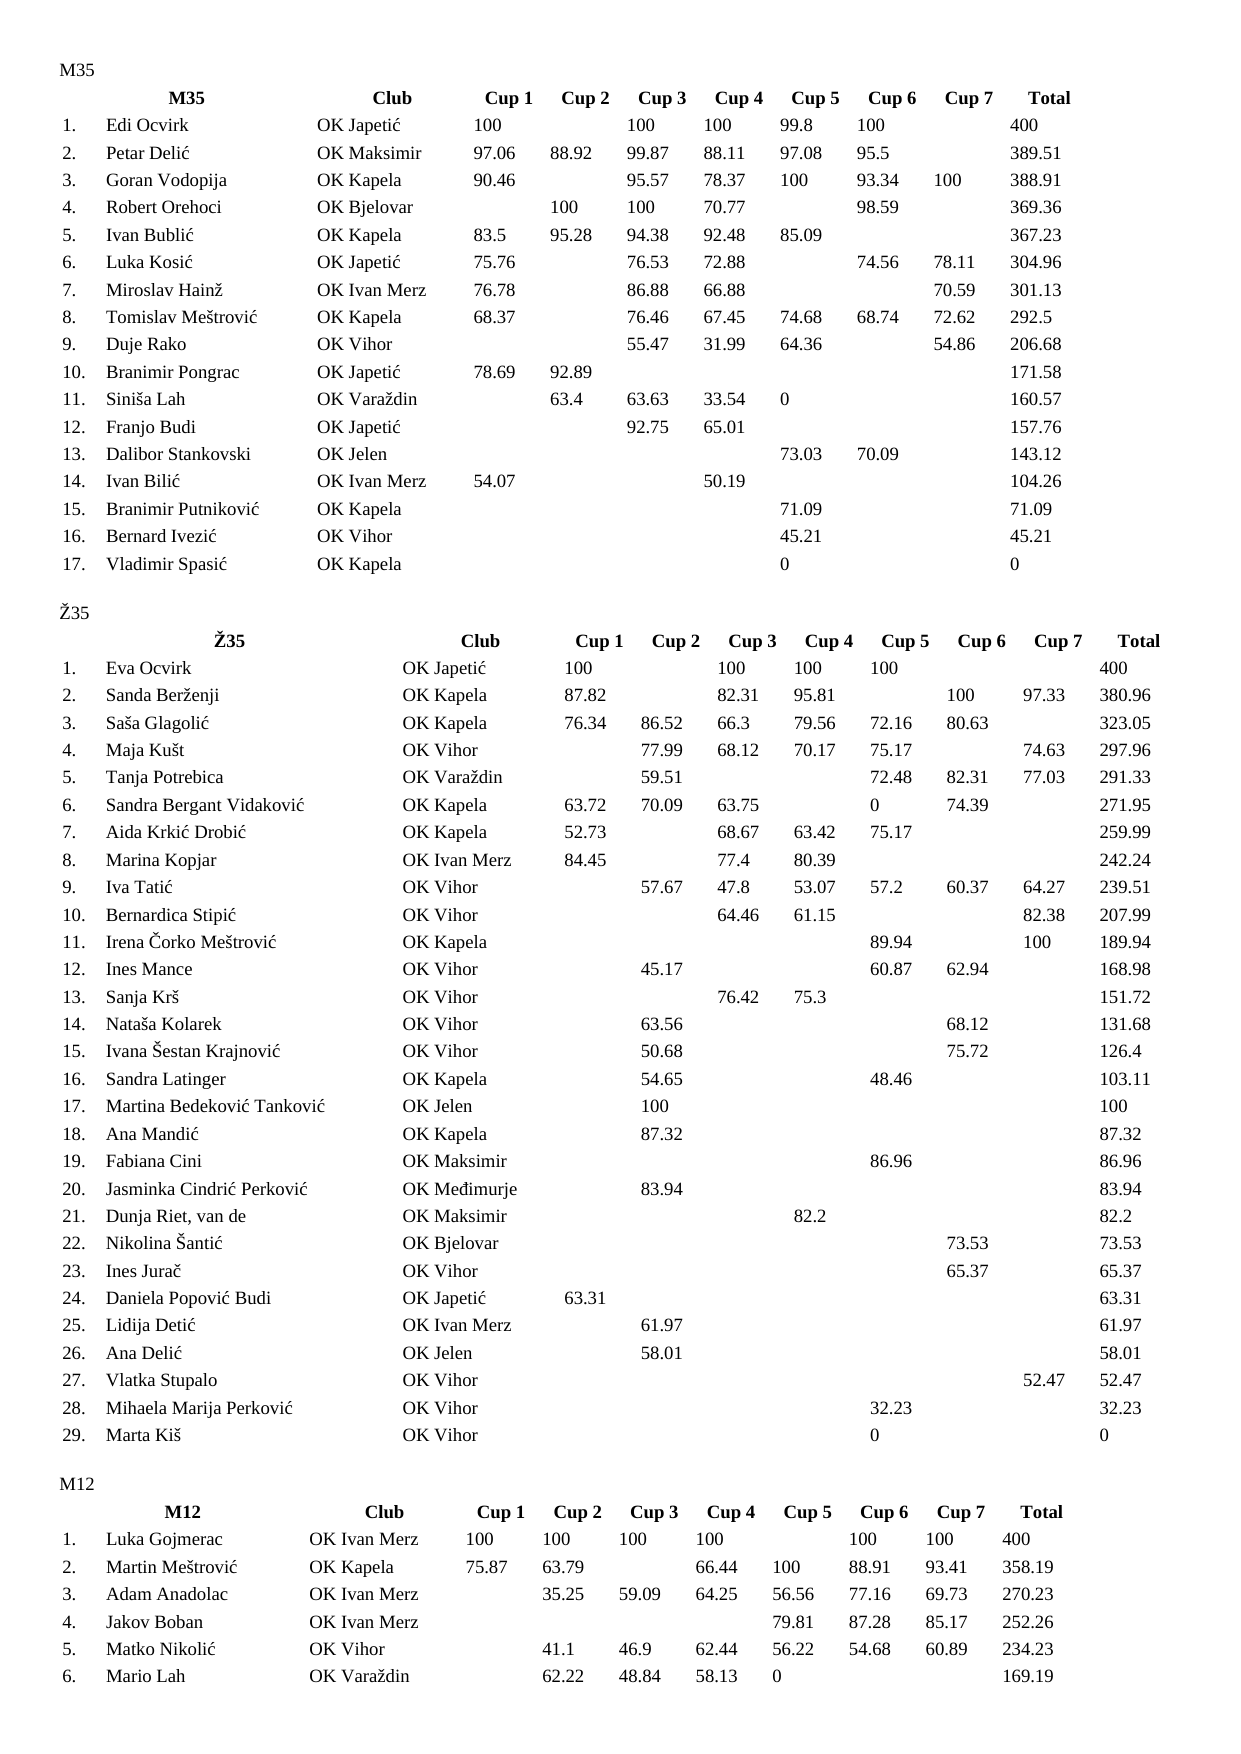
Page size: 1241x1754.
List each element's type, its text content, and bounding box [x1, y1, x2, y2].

table_cell [714, 1229, 791, 1257]
table_cell 24. [59, 1284, 103, 1311]
table_cell 93.41 [923, 1553, 999, 1580]
table_header M35 [59, 84, 314, 111]
table_cell [791, 1147, 867, 1174]
table_cell [867, 1202, 943, 1229]
table_cell OK Kapela [314, 303, 470, 330]
table_cell 100 [846, 1525, 922, 1553]
table_cell 83.94 [1096, 1175, 1181, 1202]
table_cell 389.51 [1007, 139, 1091, 166]
table_cell OK Kapela [399, 1120, 561, 1147]
table_cell [1020, 1175, 1096, 1202]
table_cell 82.31 [714, 681, 791, 709]
table_cell [616, 1553, 692, 1580]
table_cell [791, 1366, 867, 1394]
table_cell 56.56 [769, 1580, 846, 1608]
table_cell [700, 522, 777, 549]
table_cell [714, 1065, 791, 1092]
table_cell [867, 1339, 943, 1366]
table_cell [470, 495, 547, 522]
table_header Cup 1 [470, 84, 547, 111]
text M35 [59, 59, 1181, 81]
table_cell 25. [59, 1311, 103, 1339]
table_cell OK Vihor [399, 736, 561, 763]
table_cell 97.08 [777, 139, 854, 166]
table_cell [777, 194, 854, 221]
table_cell [638, 901, 714, 928]
table_header Total [1096, 627, 1181, 654]
table_cell [930, 550, 1007, 577]
table_cell [638, 1147, 714, 1174]
table_cell [700, 550, 777, 577]
table_cell [561, 1147, 638, 1174]
table_cell 75.76 [470, 248, 547, 276]
table_cell Daniela Popović Budi [103, 1284, 399, 1311]
table_cell OK Japetić [314, 358, 470, 385]
table_cell 131.68 [1096, 1010, 1181, 1037]
table_cell Bernard Ivezić [103, 522, 314, 549]
table_cell 2. [59, 139, 103, 166]
table_cell OK Vihor [399, 1394, 561, 1421]
table_cell [561, 1366, 638, 1394]
table_cell 72.48 [867, 764, 943, 791]
table_cell 100 [700, 111, 777, 139]
table_cell OK Varaždin [399, 764, 561, 791]
table_cell 83.5 [470, 221, 547, 248]
table_header Cup 4 [791, 627, 867, 654]
table_cell OK Japetić [399, 654, 561, 681]
table_cell [944, 1147, 1020, 1174]
table_cell [854, 221, 930, 248]
table_cell OK Vihor [399, 901, 561, 928]
table_cell 53.07 [791, 873, 867, 901]
table_cell [791, 1229, 867, 1257]
table_cell OK Ivan Merz [306, 1525, 462, 1553]
table_header Total [1007, 84, 1091, 111]
table_cell 76.53 [624, 248, 700, 276]
table_cell 95.81 [791, 681, 867, 709]
table_cell 100 [714, 654, 791, 681]
table_cell OK Jelen [399, 1092, 561, 1120]
table_cell [791, 1092, 867, 1120]
table_cell [777, 276, 854, 303]
table_cell OK Japetić [314, 248, 470, 276]
table_cell 31.99 [700, 330, 777, 358]
table_cell 5. [59, 764, 103, 791]
table_cell [1020, 1257, 1096, 1284]
table_cell [1020, 955, 1096, 983]
table_cell 100 [624, 111, 700, 139]
table_cell [854, 358, 930, 385]
table_cell 60.37 [944, 873, 1020, 901]
table_cell 100 [693, 1525, 769, 1553]
table_cell [867, 681, 943, 709]
table_cell 82.2 [1096, 1202, 1181, 1229]
table_cell 0 [769, 1663, 846, 1690]
table_cell 100 [1096, 1092, 1181, 1120]
table_cell [561, 983, 638, 1010]
table_cell 76.42 [714, 983, 791, 1010]
table_cell OK Vihor [399, 955, 561, 983]
table_cell Aida Krkić Drobić [103, 818, 399, 846]
table_cell 74.39 [944, 791, 1020, 818]
table_cell 103.11 [1096, 1065, 1181, 1092]
table_cell [539, 1608, 616, 1635]
table_cell Tanja Potrebica [103, 764, 399, 791]
table_cell 93.34 [854, 166, 930, 193]
table_cell [944, 818, 1020, 846]
table_cell [867, 1257, 943, 1284]
table_cell [944, 736, 1020, 763]
table_cell 76.78 [470, 276, 547, 303]
table_cell 80.63 [944, 709, 1020, 736]
table_cell 75.87 [463, 1553, 539, 1580]
table_cell 88.92 [547, 139, 624, 166]
table_cell 74.68 [777, 303, 854, 330]
table_cell 100 [470, 111, 547, 139]
table_cell 54.68 [846, 1635, 922, 1662]
table_cell Martin Meštrović [103, 1553, 306, 1580]
table_cell 79.81 [769, 1608, 846, 1635]
table_header Club [314, 84, 470, 111]
table_cell 1. [59, 111, 103, 139]
table_cell [1020, 1038, 1096, 1065]
table_cell Branimir Putniković [103, 495, 314, 522]
table_cell 26. [59, 1339, 103, 1366]
table_cell 87.82 [561, 681, 638, 709]
table_cell [1020, 1229, 1096, 1257]
table_cell [470, 550, 547, 577]
table_cell 77.03 [1020, 764, 1096, 791]
table_cell 100 [923, 1525, 999, 1553]
table_cell [791, 1394, 867, 1421]
table_cell [867, 1229, 943, 1257]
table_cell [714, 1147, 791, 1174]
table_cell OK Vihor [306, 1635, 462, 1662]
table_cell [470, 385, 547, 413]
table_cell 367.23 [1007, 221, 1091, 248]
table_cell 97.33 [1020, 681, 1096, 709]
table_cell 82.31 [944, 764, 1020, 791]
table_cell [944, 928, 1020, 955]
table_cell OK Jelen [399, 1339, 561, 1366]
table_cell 15. [59, 1038, 103, 1065]
table_cell [1020, 1092, 1096, 1120]
table_cell 63.31 [1096, 1284, 1181, 1311]
table_cell 58.01 [638, 1339, 714, 1366]
table_header Cup 3 [616, 1498, 692, 1525]
table_cell 11. [59, 385, 103, 413]
table_cell 6. [59, 791, 103, 818]
table_cell [561, 1038, 638, 1065]
table_cell 66.44 [693, 1553, 769, 1580]
table_cell 55.47 [624, 330, 700, 358]
table_cell 76.34 [561, 709, 638, 736]
table_cell OK Kapela [314, 166, 470, 193]
table_cell [547, 166, 624, 193]
table_cell [700, 358, 777, 385]
table_cell 234.23 [999, 1635, 1084, 1662]
table_cell 71.09 [777, 495, 854, 522]
table_cell OK Ivan Merz [314, 276, 470, 303]
table_cell 400 [1007, 111, 1091, 139]
table_cell [470, 413, 547, 440]
table_cell [714, 1421, 791, 1448]
table_cell 45.21 [1007, 522, 1091, 549]
table_header Cup 1 [561, 627, 638, 654]
table_cell [714, 764, 791, 791]
table_cell OK Vihor [314, 522, 470, 549]
table_cell 32.23 [1096, 1394, 1181, 1421]
table_cell [561, 1229, 638, 1257]
table_cell Nikolina Šantić [103, 1229, 399, 1257]
table_cell [944, 1311, 1020, 1339]
table_cell 0 [777, 385, 854, 413]
table_header Cup 3 [714, 627, 791, 654]
table_cell 297.96 [1096, 736, 1181, 763]
table_cell 41.1 [539, 1635, 616, 1662]
table_cell 64.46 [714, 901, 791, 928]
table_cell 7. [59, 818, 103, 846]
table_cell 6. [59, 248, 103, 276]
table_cell [1020, 1394, 1096, 1421]
table_cell [854, 385, 930, 413]
table_cell [714, 1339, 791, 1366]
table_cell OK Kapela [314, 221, 470, 248]
table_cell 58.13 [693, 1663, 769, 1690]
table_cell [1020, 791, 1096, 818]
table_cell 400 [1096, 654, 1181, 681]
table_cell OK Kapela [399, 818, 561, 846]
table_cell 78.69 [470, 358, 547, 385]
table_cell 68.67 [714, 818, 791, 846]
table_cell 74.63 [1020, 736, 1096, 763]
table_cell 9. [59, 873, 103, 901]
table_cell 22. [59, 1229, 103, 1257]
table_cell 3. [59, 166, 103, 193]
table_cell 67.45 [700, 303, 777, 330]
table_cell [1020, 654, 1096, 681]
table_cell [944, 1202, 1020, 1229]
table_cell 78.11 [930, 248, 1007, 276]
table_cell OK Varaždin [314, 385, 470, 413]
table_cell 88.11 [700, 139, 777, 166]
table_cell [624, 468, 700, 495]
table_cell 92.89 [547, 358, 624, 385]
table_cell [1020, 1065, 1096, 1092]
table_cell 0 [867, 791, 943, 818]
table_cell Branimir Pongrac [103, 358, 314, 385]
table_cell [547, 550, 624, 577]
table_cell Sandra Bergant Vidaković [103, 791, 399, 818]
table_cell 28. [59, 1394, 103, 1421]
table_cell Eva Ocvirk [103, 654, 399, 681]
table_cell [1020, 818, 1096, 846]
table_header Cup 4 [700, 84, 777, 111]
table_cell [714, 1257, 791, 1284]
table_cell [638, 681, 714, 709]
table_cell [846, 1663, 922, 1690]
table_cell 62.44 [693, 1635, 769, 1662]
table_cell [944, 1120, 1020, 1147]
table_cell Bernardica Stipić [103, 901, 399, 928]
table_cell [470, 330, 547, 358]
table_cell [470, 440, 547, 467]
table_cell [561, 873, 638, 901]
table_cell 77.4 [714, 846, 791, 873]
table_header Cup 4 [693, 1498, 769, 1525]
table_cell 100 [547, 194, 624, 221]
table_cell OK Bjelovar [314, 194, 470, 221]
table_cell 99.87 [624, 139, 700, 166]
table_header M12 [59, 1498, 306, 1525]
table_header Cup 7 [930, 84, 1007, 111]
table_cell [854, 495, 930, 522]
table_cell 270.23 [999, 1580, 1084, 1608]
table_cell OK Vihor [399, 1366, 561, 1394]
table_cell 66.88 [700, 276, 777, 303]
table_cell OK Kapela [399, 681, 561, 709]
table_cell 57.67 [638, 873, 714, 901]
table_cell [930, 440, 1007, 467]
table_cell [1020, 1284, 1096, 1311]
table_cell [561, 1092, 638, 1120]
table_cell OK Ivan Merz [399, 1311, 561, 1339]
table_cell Jakov Boban [103, 1608, 306, 1635]
table_cell Fabiana Cini [103, 1147, 399, 1174]
table_cell 65.01 [700, 413, 777, 440]
table_cell Iva Tatić [103, 873, 399, 901]
table_cell [944, 983, 1020, 1010]
table_cell 13. [59, 983, 103, 1010]
table_cell Petar Delić [103, 139, 314, 166]
table_cell [547, 248, 624, 276]
table_cell 48.46 [867, 1065, 943, 1092]
table_cell 62.94 [944, 955, 1020, 983]
table_cell Ivana Šestan Krajnović [103, 1038, 399, 1065]
table_cell 100 [791, 654, 867, 681]
table_cell [777, 468, 854, 495]
table_cell [1020, 1010, 1096, 1037]
table_cell [638, 846, 714, 873]
table_cell 239.51 [1096, 873, 1181, 901]
table_cell 292.5 [1007, 303, 1091, 330]
table_cell 100 [616, 1525, 692, 1553]
table_cell 16. [59, 522, 103, 549]
table_cell 100 [777, 166, 854, 193]
table_cell 4. [59, 1608, 103, 1635]
table_cell 151.72 [1096, 983, 1181, 1010]
table_cell [547, 495, 624, 522]
table_cell [561, 1421, 638, 1448]
table_cell [944, 1175, 1020, 1202]
table_cell Martina Bedeković Tanković [103, 1092, 399, 1120]
table_cell Robert Orehoci [103, 194, 314, 221]
table_cell 70.77 [700, 194, 777, 221]
table_cell [547, 413, 624, 440]
table_cell [854, 550, 930, 577]
table_cell 87.32 [638, 1120, 714, 1147]
table_cell OK Kapela [399, 709, 561, 736]
table_cell 5. [59, 221, 103, 248]
table_cell 11. [59, 928, 103, 955]
table_cell 100 [539, 1525, 616, 1553]
table_cell [944, 1421, 1020, 1448]
table_cell 99.8 [777, 111, 854, 139]
table_cell 50.68 [638, 1038, 714, 1065]
table_cell 77.16 [846, 1580, 922, 1608]
table_cell [561, 1175, 638, 1202]
table_cell [561, 1394, 638, 1421]
table_cell 104.26 [1007, 468, 1091, 495]
table_cell 5. [59, 1635, 103, 1662]
table_cell 14. [59, 468, 103, 495]
table_cell 100 [638, 1092, 714, 1120]
table_cell [791, 1038, 867, 1065]
table_cell 94.38 [624, 221, 700, 248]
table_cell 8. [59, 846, 103, 873]
table_cell [944, 846, 1020, 873]
table_cell [1020, 709, 1096, 736]
table_cell [714, 1038, 791, 1065]
table_header Ž35 [59, 627, 399, 654]
table_cell OK Bjelovar [399, 1229, 561, 1257]
table_cell [714, 1175, 791, 1202]
table_cell 27. [59, 1366, 103, 1394]
table_cell OK Vihor [314, 330, 470, 358]
table_cell 88.91 [846, 1553, 922, 1580]
table_cell OK Vihor [399, 1257, 561, 1284]
table_cell [714, 1010, 791, 1037]
table_cell 85.09 [777, 221, 854, 248]
table_cell Marina Kopjar [103, 846, 399, 873]
table_cell Marta Kiš [103, 1421, 399, 1448]
table_cell [867, 1284, 943, 1311]
table_cell 95.28 [547, 221, 624, 248]
table_cell Ivan Bublić [103, 221, 314, 248]
table_cell 63.75 [714, 791, 791, 818]
table_cell [624, 358, 700, 385]
table_cell 100 [854, 111, 930, 139]
table_cell [791, 928, 867, 955]
table_cell 45.21 [777, 522, 854, 549]
table_cell 54.07 [470, 468, 547, 495]
table_cell 189.94 [1096, 928, 1181, 955]
table_cell 58.01 [1096, 1339, 1181, 1366]
table_cell [791, 1311, 867, 1339]
table_cell 16. [59, 1065, 103, 1092]
table_cell [547, 330, 624, 358]
table_cell [463, 1608, 539, 1635]
table_cell 14. [59, 1010, 103, 1037]
table_cell Edi Ocvirk [103, 111, 314, 139]
table_cell [854, 413, 930, 440]
table_cell 3. [59, 709, 103, 736]
table_cell [944, 1366, 1020, 1394]
table_cell 207.99 [1096, 901, 1181, 928]
table_cell OK Maksimir [399, 1147, 561, 1174]
table_cell 52.47 [1020, 1366, 1096, 1394]
table_cell 0 [1096, 1421, 1181, 1448]
table_cell 60.87 [867, 955, 943, 983]
table_cell [944, 654, 1020, 681]
table_cell OK Varaždin [306, 1663, 462, 1690]
table_cell [624, 495, 700, 522]
table_cell [714, 928, 791, 955]
table_header Cup 2 [547, 84, 624, 111]
table_cell 242.24 [1096, 846, 1181, 873]
table_cell 380.96 [1096, 681, 1181, 709]
table_cell [777, 358, 854, 385]
table_cell [561, 764, 638, 791]
table_cell 86.96 [867, 1147, 943, 1174]
table_cell 75.17 [867, 818, 943, 846]
table_cell 400 [999, 1525, 1084, 1553]
table_cell 98.59 [854, 194, 930, 221]
table_cell 68.37 [470, 303, 547, 330]
table_cell 3. [59, 1580, 103, 1608]
table_cell [714, 1092, 791, 1120]
table_cell 29. [59, 1421, 103, 1448]
table_cell [930, 413, 1007, 440]
table_cell Siniša Lah [103, 385, 314, 413]
table_cell 82.2 [791, 1202, 867, 1229]
table_cell 89.94 [867, 928, 943, 955]
table_header Club [399, 627, 561, 654]
table_cell 206.68 [1007, 330, 1091, 358]
table_cell [944, 1339, 1020, 1366]
table_cell 291.33 [1096, 764, 1181, 791]
table_cell 71.09 [1007, 495, 1091, 522]
table_cell 252.26 [999, 1608, 1084, 1635]
table_cell [561, 1311, 638, 1339]
table_cell 100 [561, 654, 638, 681]
table_cell [547, 522, 624, 549]
table_cell 75.72 [944, 1038, 1020, 1065]
table_cell 160.57 [1007, 385, 1091, 413]
table_cell [624, 440, 700, 467]
table_cell 271.95 [1096, 791, 1181, 818]
table_cell [714, 1366, 791, 1394]
table_cell 100 [944, 681, 1020, 709]
table_cell 1. [59, 654, 103, 681]
table_cell [638, 928, 714, 955]
table_cell [638, 654, 714, 681]
table_header Cup 7 [1020, 627, 1096, 654]
table_cell [930, 111, 1007, 139]
table_cell [777, 413, 854, 440]
table_cell 77.99 [638, 736, 714, 763]
table_cell Vlatka Stupalo [103, 1366, 399, 1394]
table_cell 301.13 [1007, 276, 1091, 303]
table_cell 69.73 [923, 1580, 999, 1608]
table_cell 52.47 [1096, 1366, 1181, 1394]
table_cell Vladimir Spasić [103, 550, 314, 577]
table_cell [791, 1065, 867, 1092]
table_cell [867, 846, 943, 873]
table_cell 72.88 [700, 248, 777, 276]
table_cell 168.98 [1096, 955, 1181, 983]
table_cell OK Ivan Merz [314, 468, 470, 495]
table_cell 4. [59, 736, 103, 763]
table_header Cup 2 [539, 1498, 616, 1525]
table_cell [561, 1010, 638, 1037]
table_cell 60.89 [923, 1635, 999, 1662]
table_cell Duje Rako [103, 330, 314, 358]
table_cell 76.46 [624, 303, 700, 330]
table_cell 75.3 [791, 983, 867, 1010]
table_cell 100 [867, 654, 943, 681]
table_cell [930, 221, 1007, 248]
table_cell 7. [59, 276, 103, 303]
table_cell 57.2 [867, 873, 943, 901]
table_cell Mario Lah [103, 1663, 306, 1690]
table_cell 157.76 [1007, 413, 1091, 440]
table_cell 0 [777, 550, 854, 577]
table_cell OK Kapela [314, 550, 470, 577]
table_cell [1020, 1120, 1096, 1147]
table_cell OK Japetić [314, 111, 470, 139]
table_cell 48.84 [616, 1663, 692, 1690]
table_cell [791, 791, 867, 818]
table_cell 358.19 [999, 1553, 1084, 1580]
table_cell Goran Vodopija [103, 166, 314, 193]
table_cell 92.75 [624, 413, 700, 440]
table_cell OK Međimurje [399, 1175, 561, 1202]
table_cell 304.96 [1007, 248, 1091, 276]
table_cell 61.97 [1096, 1311, 1181, 1339]
table_cell [944, 901, 1020, 928]
table_cell 63.4 [547, 385, 624, 413]
table_cell [714, 1311, 791, 1339]
table_cell Jasminka Cindrić Perković [103, 1175, 399, 1202]
table_cell 79.56 [791, 709, 867, 736]
table_cell 169.19 [999, 1663, 1084, 1690]
table_cell 73.53 [944, 1229, 1020, 1257]
table_cell [930, 194, 1007, 221]
table_cell [867, 1092, 943, 1120]
table_cell [791, 1120, 867, 1147]
table_cell [867, 1010, 943, 1037]
table_cell Franjo Budi [103, 413, 314, 440]
table_cell OK Maksimir [314, 139, 470, 166]
table_cell [693, 1608, 769, 1635]
table_cell [561, 955, 638, 983]
table_cell Irena Čorko Meštrović [103, 928, 399, 955]
table_cell 97.06 [470, 139, 547, 166]
table_cell 70.59 [930, 276, 1007, 303]
table_cell [561, 736, 638, 763]
table_cell [547, 303, 624, 330]
table_cell 70.09 [854, 440, 930, 467]
table_cell 54.65 [638, 1065, 714, 1092]
table_cell [777, 248, 854, 276]
table_cell [561, 1120, 638, 1147]
table_cell [930, 495, 1007, 522]
table_cell [791, 1421, 867, 1448]
table_cell Luka Gojmerac [103, 1525, 306, 1553]
table_cell 100 [1020, 928, 1096, 955]
table_cell 64.36 [777, 330, 854, 358]
table_cell 61.15 [791, 901, 867, 928]
table_cell 86.52 [638, 709, 714, 736]
table_cell 65.37 [944, 1257, 1020, 1284]
table_cell Miroslav Hainž [103, 276, 314, 303]
table_cell Maja Kušt [103, 736, 399, 763]
table_cell [930, 358, 1007, 385]
table_cell [769, 1525, 846, 1553]
table_cell Matko Nikolić [103, 1635, 306, 1662]
table_cell OK Vihor [399, 873, 561, 901]
table_cell Lidija Detić [103, 1311, 399, 1339]
table_header Cup 7 [923, 1498, 999, 1525]
table_cell 87.28 [846, 1608, 922, 1635]
table_cell [547, 440, 624, 467]
table_cell [1020, 1311, 1096, 1339]
table_cell Luka Kosić [103, 248, 314, 276]
table_cell Ines Jurač [103, 1257, 399, 1284]
table_cell Sanda Berženji [103, 681, 399, 709]
table_cell 87.32 [1096, 1120, 1181, 1147]
table_cell [624, 522, 700, 549]
table_cell OK Japetić [314, 413, 470, 440]
table_cell 59.51 [638, 764, 714, 791]
table_header Total [999, 1498, 1084, 1525]
table_header Club [306, 1498, 462, 1525]
table_cell 68.12 [714, 736, 791, 763]
table_cell [791, 1257, 867, 1284]
table_cell 74.56 [854, 248, 930, 276]
table_cell [1020, 1339, 1096, 1366]
table_cell 52.73 [561, 818, 638, 846]
table_cell 388.91 [1007, 166, 1091, 193]
table_cell [854, 330, 930, 358]
table_cell [638, 1229, 714, 1257]
table_cell 15. [59, 495, 103, 522]
table_cell Adam Anadolac [103, 1580, 306, 1608]
table_cell Ivan Bilić [103, 468, 314, 495]
table_cell 369.36 [1007, 194, 1091, 221]
table_cell [547, 111, 624, 139]
table_cell 72.62 [930, 303, 1007, 330]
table_cell 63.72 [561, 791, 638, 818]
table_cell 86.88 [624, 276, 700, 303]
table_cell 0 [867, 1421, 943, 1448]
table_cell 46.9 [616, 1635, 692, 1662]
table_cell [923, 1663, 999, 1690]
table_cell Saša Glagolić [103, 709, 399, 736]
table_cell [944, 1284, 1020, 1311]
table_cell [1020, 1147, 1096, 1174]
table_cell 45.17 [638, 955, 714, 983]
table_cell 92.48 [700, 221, 777, 248]
table_cell 100 [624, 194, 700, 221]
table_cell Nataša Kolarek [103, 1010, 399, 1037]
table_cell [638, 983, 714, 1010]
table_cell [867, 901, 943, 928]
table_header Cup 5 [777, 84, 854, 111]
table_cell OK Kapela [399, 791, 561, 818]
table_cell OK Vihor [399, 1010, 561, 1037]
table_cell 13. [59, 440, 103, 467]
table_cell [930, 139, 1007, 166]
table_cell 72.16 [867, 709, 943, 736]
table_cell Ana Delić [103, 1339, 399, 1366]
table_cell [791, 955, 867, 983]
table_cell [1020, 983, 1096, 1010]
table_cell [714, 1284, 791, 1311]
table_cell 56.22 [769, 1635, 846, 1662]
table_cell 63.42 [791, 818, 867, 846]
table_cell [470, 522, 547, 549]
table_cell 0 [1007, 550, 1091, 577]
table_cell [561, 1339, 638, 1366]
table_cell 64.25 [693, 1580, 769, 1608]
table_cell 12. [59, 413, 103, 440]
table_cell [791, 1284, 867, 1311]
table_cell 100 [463, 1525, 539, 1553]
text M12 [59, 1473, 1181, 1495]
table_cell 73.03 [777, 440, 854, 467]
table_cell [854, 522, 930, 549]
table_cell Dalibor Stankovski [103, 440, 314, 467]
table_cell [700, 440, 777, 467]
table_cell OK Jelen [314, 440, 470, 467]
table_cell Tomislav Meštrović [103, 303, 314, 330]
table_cell 68.74 [854, 303, 930, 330]
table_cell 84.45 [561, 846, 638, 873]
table_cell OK Kapela [399, 928, 561, 955]
table_cell 63.31 [561, 1284, 638, 1311]
table_cell OK Kapela [306, 1553, 462, 1580]
table_cell 35.25 [539, 1580, 616, 1608]
table_cell [930, 522, 1007, 549]
table_header Cup 5 [867, 627, 943, 654]
table_cell 66.3 [714, 709, 791, 736]
table_cell [700, 495, 777, 522]
table_cell Sanja Krš [103, 983, 399, 1010]
table_cell 100 [769, 1553, 846, 1580]
table_cell 100 [930, 166, 1007, 193]
table_cell 70.17 [791, 736, 867, 763]
table_cell 17. [59, 550, 103, 577]
table_cell 10. [59, 358, 103, 385]
table_cell OK Vihor [399, 1421, 561, 1448]
table_cell OK Vihor [399, 1038, 561, 1065]
table_cell [547, 276, 624, 303]
table_cell [616, 1608, 692, 1635]
table_cell [638, 1366, 714, 1394]
table_cell 47.8 [714, 873, 791, 901]
table_cell 259.99 [1096, 818, 1181, 846]
table_cell [930, 468, 1007, 495]
table_cell [867, 1175, 943, 1202]
table_cell [944, 1065, 1020, 1092]
table_header Cup 3 [624, 84, 700, 111]
table_cell [867, 1120, 943, 1147]
table_cell [463, 1663, 539, 1690]
table_cell 73.53 [1096, 1229, 1181, 1257]
table_header Cup 1 [463, 1498, 539, 1525]
table_cell 1. [59, 1525, 103, 1553]
table_cell 75.17 [867, 736, 943, 763]
table_cell [1020, 1202, 1096, 1229]
table_cell OK Kapela [314, 495, 470, 522]
table_cell [1020, 1421, 1096, 1448]
table_cell 12. [59, 955, 103, 983]
table_cell 323.05 [1096, 709, 1181, 736]
table_cell [463, 1635, 539, 1662]
table_cell [561, 1202, 638, 1229]
table_cell OK Ivan Merz [306, 1608, 462, 1635]
table_cell 33.54 [700, 385, 777, 413]
table_cell [638, 1202, 714, 1229]
table_cell 63.79 [539, 1553, 616, 1580]
table_cell [944, 1394, 1020, 1421]
table_cell 171.58 [1007, 358, 1091, 385]
table_cell 63.63 [624, 385, 700, 413]
table_cell [547, 468, 624, 495]
table_cell [561, 901, 638, 928]
table_header Cup 2 [638, 627, 714, 654]
table_cell 65.37 [1096, 1257, 1181, 1284]
table_cell [854, 276, 930, 303]
table_cell [867, 1038, 943, 1065]
table_cell [470, 194, 547, 221]
table_cell 6. [59, 1663, 103, 1690]
table_cell 85.17 [923, 1608, 999, 1635]
table_cell [638, 818, 714, 846]
table_cell 82.38 [1020, 901, 1096, 928]
table_cell 64.27 [1020, 873, 1096, 901]
table_cell [867, 1366, 943, 1394]
table_cell [930, 385, 1007, 413]
table_cell 62.22 [539, 1663, 616, 1690]
table_cell 61.97 [638, 1311, 714, 1339]
table_cell [791, 1175, 867, 1202]
table_cell OK Ivan Merz [306, 1580, 462, 1608]
table_cell [463, 1580, 539, 1608]
table_cell [1020, 846, 1096, 873]
table_cell 17. [59, 1092, 103, 1120]
table_cell [714, 955, 791, 983]
table_cell [944, 1092, 1020, 1120]
table_cell 90.46 [470, 166, 547, 193]
table_cell OK Japetić [399, 1284, 561, 1311]
table_header Cup 5 [769, 1498, 846, 1525]
table_cell [714, 1120, 791, 1147]
table_cell 2. [59, 1553, 103, 1580]
table_cell 4. [59, 194, 103, 221]
table_cell Ines Mance [103, 955, 399, 983]
table_cell Ana Mandić [103, 1120, 399, 1147]
table_cell [867, 1311, 943, 1339]
table_cell 21. [59, 1202, 103, 1229]
table_cell [854, 468, 930, 495]
table_cell [791, 1010, 867, 1037]
table_cell OK Vihor [399, 983, 561, 1010]
table_cell Dunja Riet, van de [103, 1202, 399, 1229]
table_cell [638, 1394, 714, 1421]
text Ž35 [59, 602, 1181, 623]
table_cell 95.57 [624, 166, 700, 193]
table_cell 59.09 [616, 1580, 692, 1608]
table_cell 9. [59, 330, 103, 358]
table_cell 95.5 [854, 139, 930, 166]
table_cell [561, 1065, 638, 1092]
table_cell OK Maksimir [399, 1202, 561, 1229]
table_cell 20. [59, 1175, 103, 1202]
table_header Cup 6 [854, 84, 930, 111]
table_header Cup 6 [944, 627, 1020, 654]
table_cell 78.37 [700, 166, 777, 193]
table_cell 143.12 [1007, 440, 1091, 467]
table_cell 68.12 [944, 1010, 1020, 1037]
table_cell 63.56 [638, 1010, 714, 1037]
table_cell 23. [59, 1257, 103, 1284]
table_cell [714, 1394, 791, 1421]
table_header Cup 6 [846, 1498, 922, 1525]
table_cell OK Kapela [399, 1065, 561, 1092]
table_cell 2. [59, 681, 103, 709]
table_cell Sandra Latinger [103, 1065, 399, 1092]
table_cell [638, 1421, 714, 1448]
table_cell OK Ivan Merz [399, 846, 561, 873]
table_cell 126.4 [1096, 1038, 1181, 1065]
table_cell [867, 983, 943, 1010]
table_cell [638, 1257, 714, 1284]
table_cell 54.86 [930, 330, 1007, 358]
table_cell [624, 550, 700, 577]
table_cell [791, 764, 867, 791]
table_cell [561, 1257, 638, 1284]
table_cell [791, 1339, 867, 1366]
table_cell 70.09 [638, 791, 714, 818]
table_cell 83.94 [638, 1175, 714, 1202]
table_cell [561, 928, 638, 955]
table_cell 8. [59, 303, 103, 330]
table_cell 86.96 [1096, 1147, 1181, 1174]
table_cell [638, 1284, 714, 1311]
table_cell 19. [59, 1147, 103, 1174]
table_cell 50.19 [700, 468, 777, 495]
table_cell 32.23 [867, 1394, 943, 1421]
table_cell [714, 1202, 791, 1229]
table_cell 18. [59, 1120, 103, 1147]
table_cell Mihaela Marija Perković [103, 1394, 399, 1421]
table_cell 10. [59, 901, 103, 928]
table_cell 80.39 [791, 846, 867, 873]
